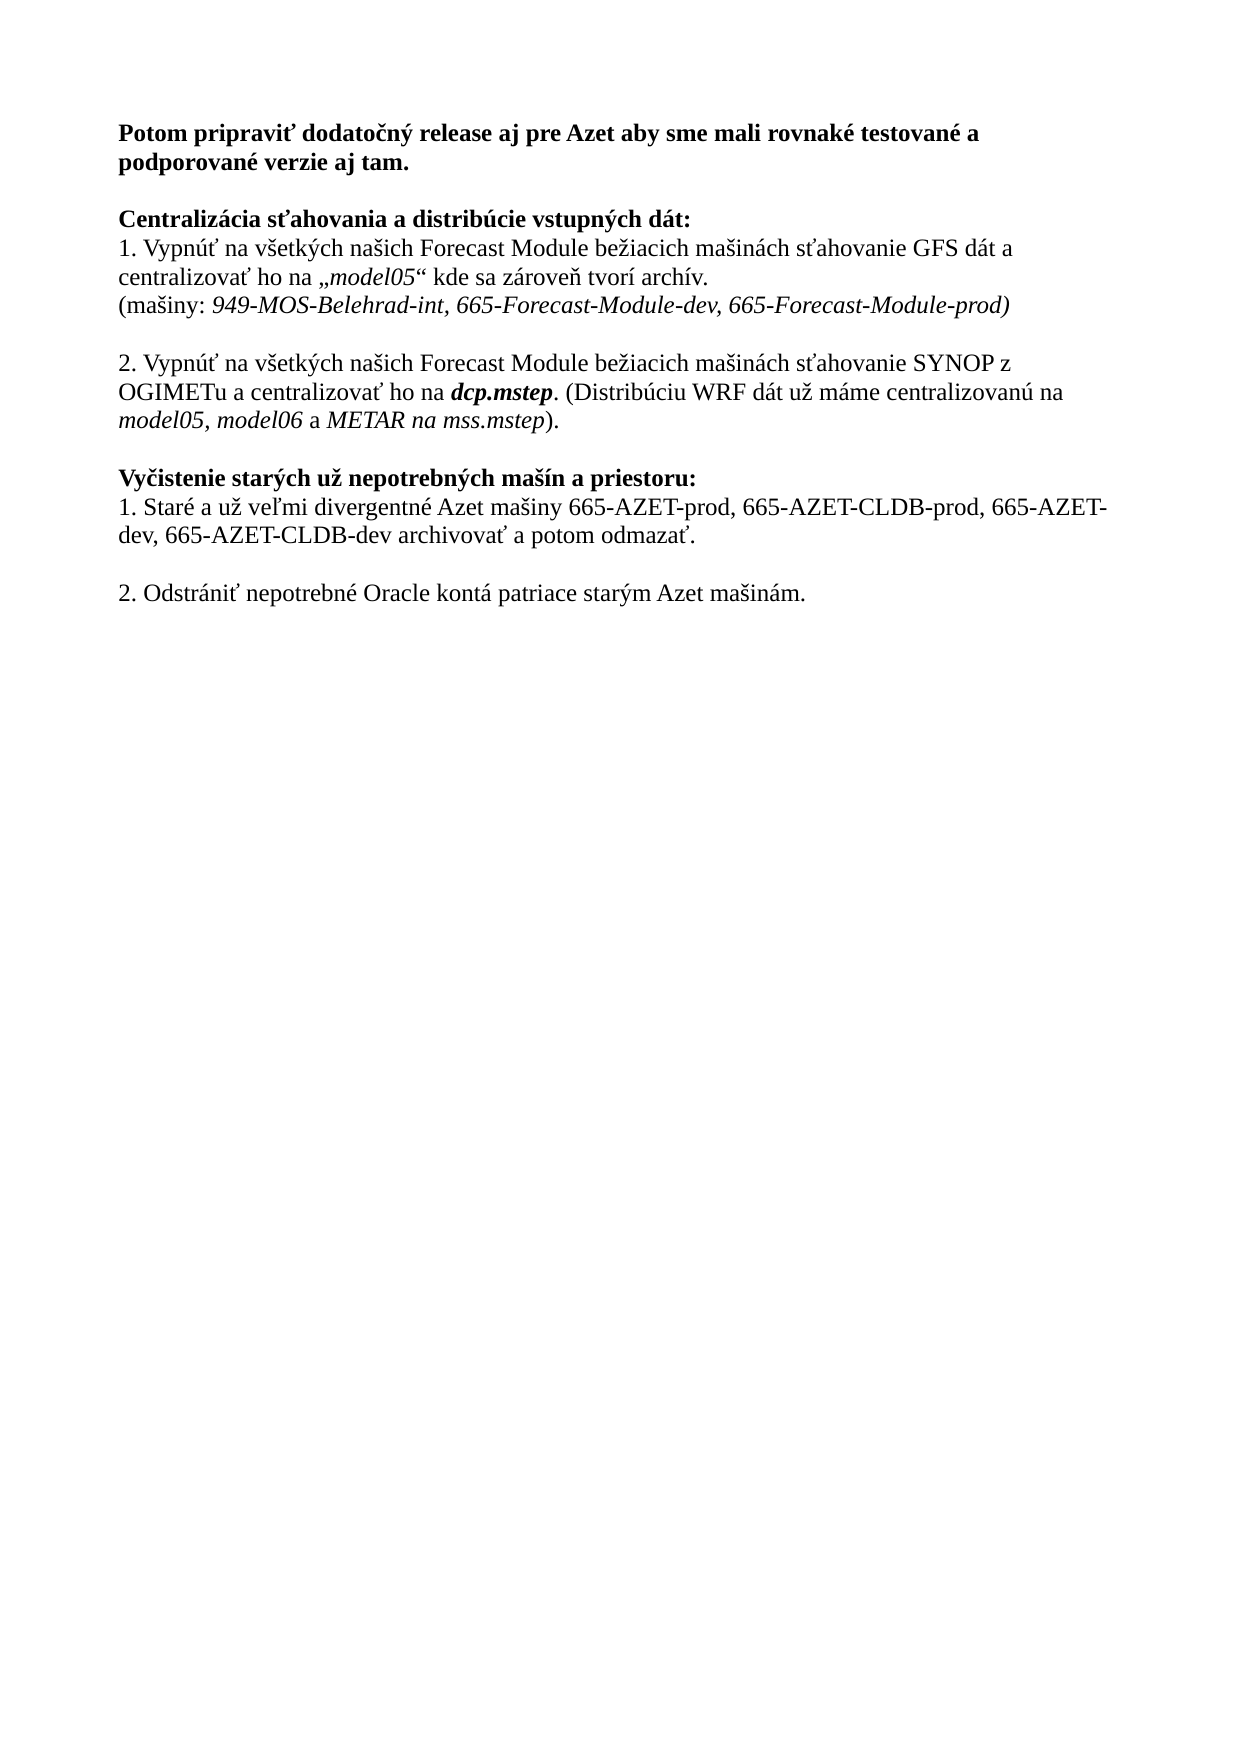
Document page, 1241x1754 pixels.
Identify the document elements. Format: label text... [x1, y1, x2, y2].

text 1. Staré a už veľmi divergentné Azet mašiny 665-AZET-prod, 665-AZET-CLDB-prod, 665-AZET-dev, 665-AZET-CLDB-dev archivovať a potom odmazať. [118, 492, 1122, 549]
text 2. Odstrániť nepotrebné Oracle kontá patriace starým Azet mašinám. [118, 578, 1122, 607]
text 2. Vypnúť na všetkých našich Forecast Module bežiacich mašinách sťahovanie SYNOP z OGIMETu a centralizovať ho na dcp.mstep. (Distribúciu WRF dát už máme centralizovanú na model05, model06 a METAR na mss.mstep). [118, 348, 1122, 434]
text Vyčistenie starých už nepotrebných mašín a priestoru: [118, 463, 1122, 492]
text 1. Vypnúť na všetkých našich Forecast Module bežiacich mašinách sťahovanie GFS dát a centralizovať ho na „model05“ kde sa zároveň tvorí archív. (mašiny: 949-MOS-Belehrad-int, 665-Forecast-Module-dev, 665-Forecast-Module-prod) [118, 233, 1122, 319]
text Potom pripraviť dodatočný release aj pre Azet aby sme mali rovnaké testované a podporované verzie aj tam. [118, 118, 1122, 176]
text Centralizácia sťahovania a distribúcie vstupných dát: [118, 204, 1122, 233]
